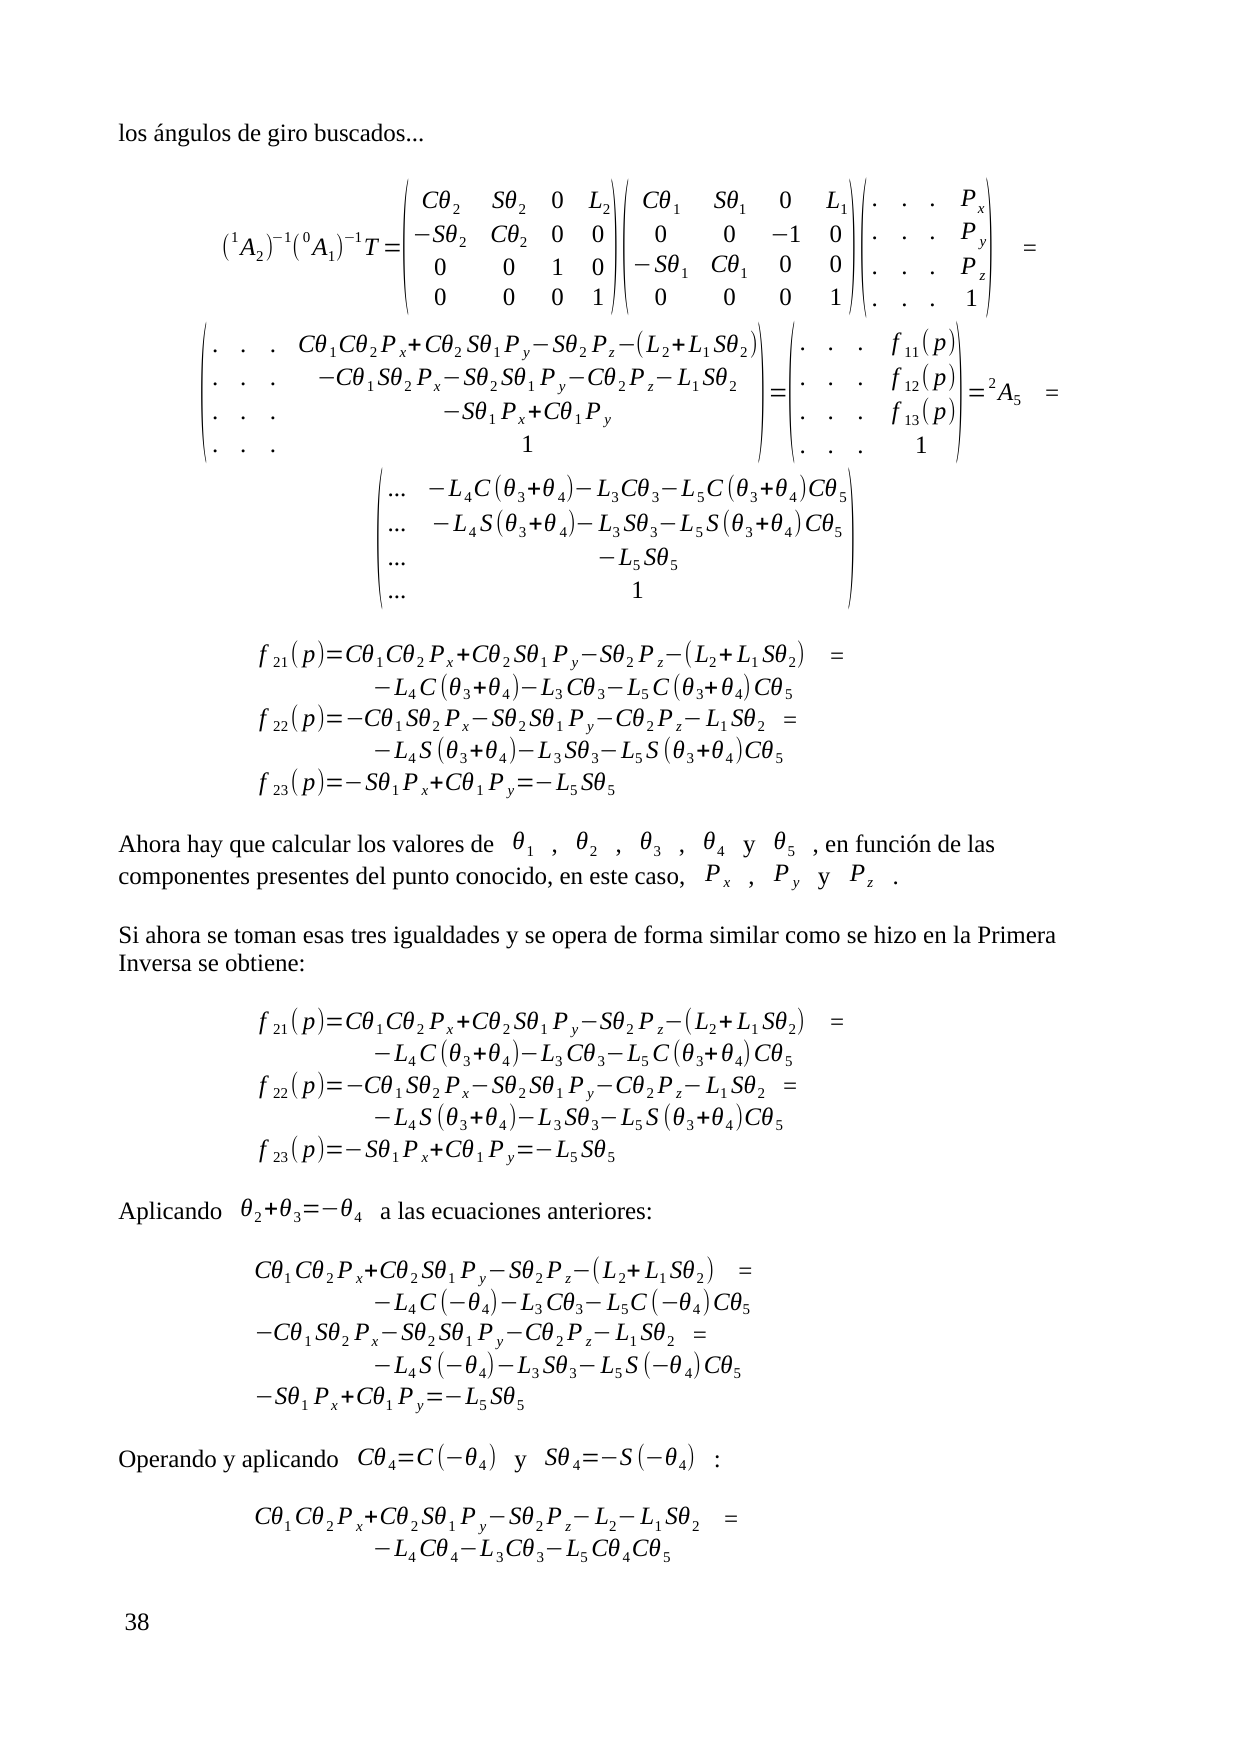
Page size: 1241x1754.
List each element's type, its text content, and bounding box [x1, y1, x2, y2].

text = [236, 703, 1122, 735]
text = [236, 1006, 1122, 1038]
text Aplicandoa las ecuaciones anteriores: [118, 1194, 1122, 1226]
text Si ahora se toman esas tres igualdades y se opera de forma similar como se hizo en la Primera Inversa se obtiene: [118, 920, 1122, 977]
text los ángulos de giro buscados... [118, 118, 1122, 147]
text = [236, 1503, 1122, 1534]
text = [236, 1319, 1122, 1350]
text = [118, 176, 1122, 319]
text = [236, 1070, 1122, 1102]
text Operando y aplicandoy: [118, 1442, 1122, 1474]
text = [236, 639, 1122, 671]
text Ahora hay que calcular los valores de,,,y, en función de las componentes presentes del punto conocido, en este caso,,y. [118, 828, 1122, 891]
text = [236, 1255, 1122, 1287]
text = [118, 319, 1122, 465]
